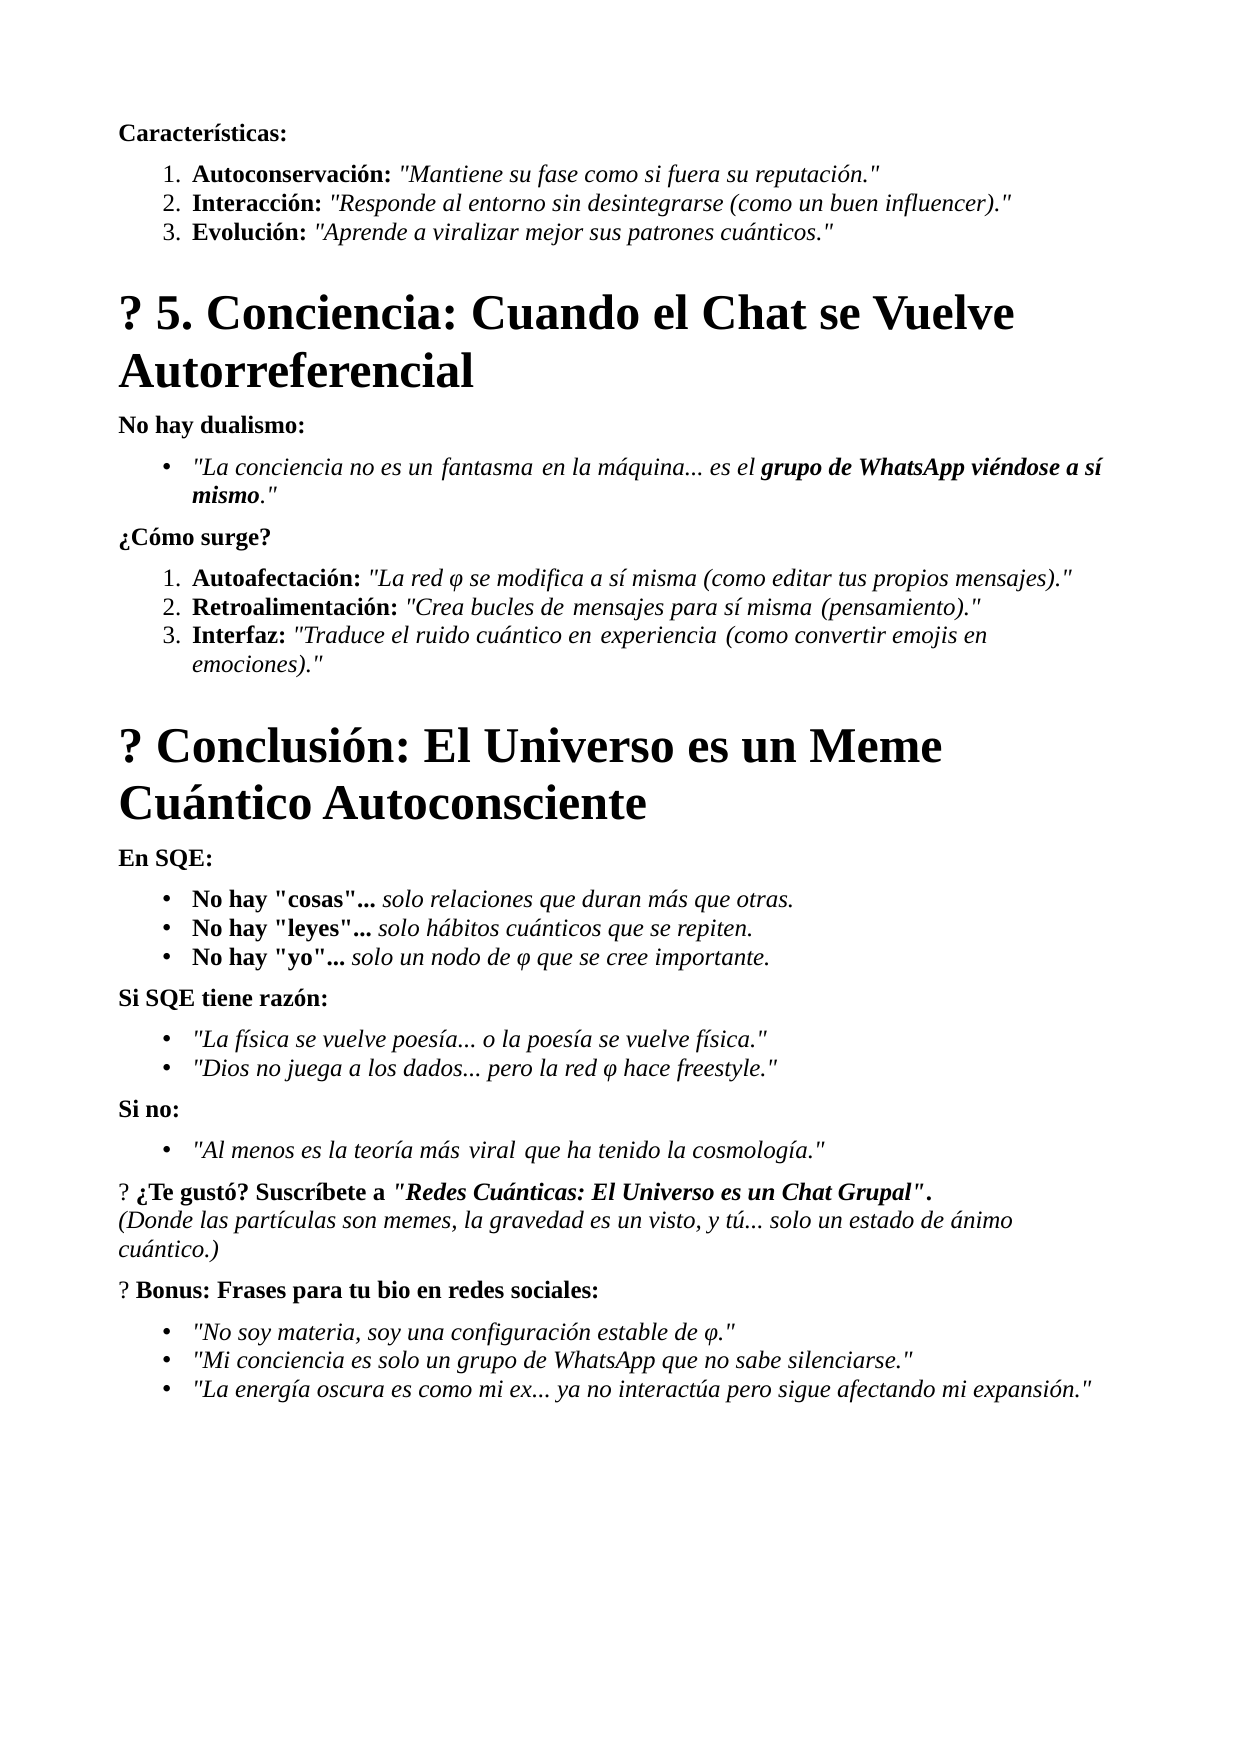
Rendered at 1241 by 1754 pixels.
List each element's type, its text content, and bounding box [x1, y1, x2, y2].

list Autoafectación: "La red φ se modifica a sí misma (como editar tus propios mensajes)." [162, 563, 1122, 592]
list Retroalimentación: "Crea bucles de mensajes para sí misma (pensamiento)." [162, 592, 1122, 621]
list Interacción: "Responde al entorno sin desintegrarse (como un buen influencer)." [162, 188, 1122, 217]
text Características: [118, 118, 1122, 147]
list Evolución: "Aprende a viralizar mejor sus patrones cuánticos." [162, 217, 1122, 246]
text Si SQE tiene razón: [118, 983, 1122, 1012]
list Interfaz: "Traduce el ruido cuántico en experiencia (como convertir emojis en emociones)." [162, 621, 1122, 678]
list "Dios no juega a los dados... pero la red φ hace freestyle." [162, 1053, 1122, 1082]
text En SQE: [118, 843, 1122, 872]
text Si no: [118, 1094, 1122, 1123]
list No hay "cosas"... solo relaciones que duran más que otras. [162, 884, 1122, 913]
list "La física se vuelve poesía... o la poesía se vuelve física." [162, 1024, 1122, 1053]
subtitle ? Conclusión: El Universo es un Meme Cuántico Autoconsciente [118, 716, 1122, 831]
list No hay "yo"... solo un nodo de φ que se cree importante. [162, 942, 1122, 971]
list "La conciencia no es un fantasma en la máquina... es el grupo de WhatsApp viéndose a sí mismo." [162, 452, 1122, 509]
list No hay "leyes"... solo hábitos cuánticos que se repiten. [162, 913, 1122, 942]
list "Mi conciencia es solo un grupo de WhatsApp que no sabe silenciarse." [162, 1346, 1122, 1374]
text ? ¿Te gustó? Suscríbete a "Redes Cuánticas: El Universo es un Chat Grupal". (Donde las partículas son memes, la gravedad es un visto, y tú... solo un estado de ánimo cuántico.) [118, 1177, 1122, 1263]
list "No soy materia, soy una configuración estable de φ." [162, 1317, 1122, 1346]
text No hay dualismo: [118, 411, 1122, 439]
text ? Bonus: Frases para tu bio en redes sociales: [118, 1276, 1122, 1304]
subtitle ? 5. Conciencia: Cuando el Chat se Vuelve Autorreferencial [118, 283, 1122, 398]
list Autoconservación: "Mantiene su fase como si fuera su reputación." [162, 159, 1122, 188]
list "Al menos es la teoría más viral que ha tenido la cosmología." [162, 1136, 1122, 1164]
list "La energía oscura es como mi ex... ya no interactúa pero sigue afectando mi expansión." [162, 1374, 1122, 1403]
text ¿Cómo surge? [118, 522, 1122, 551]
